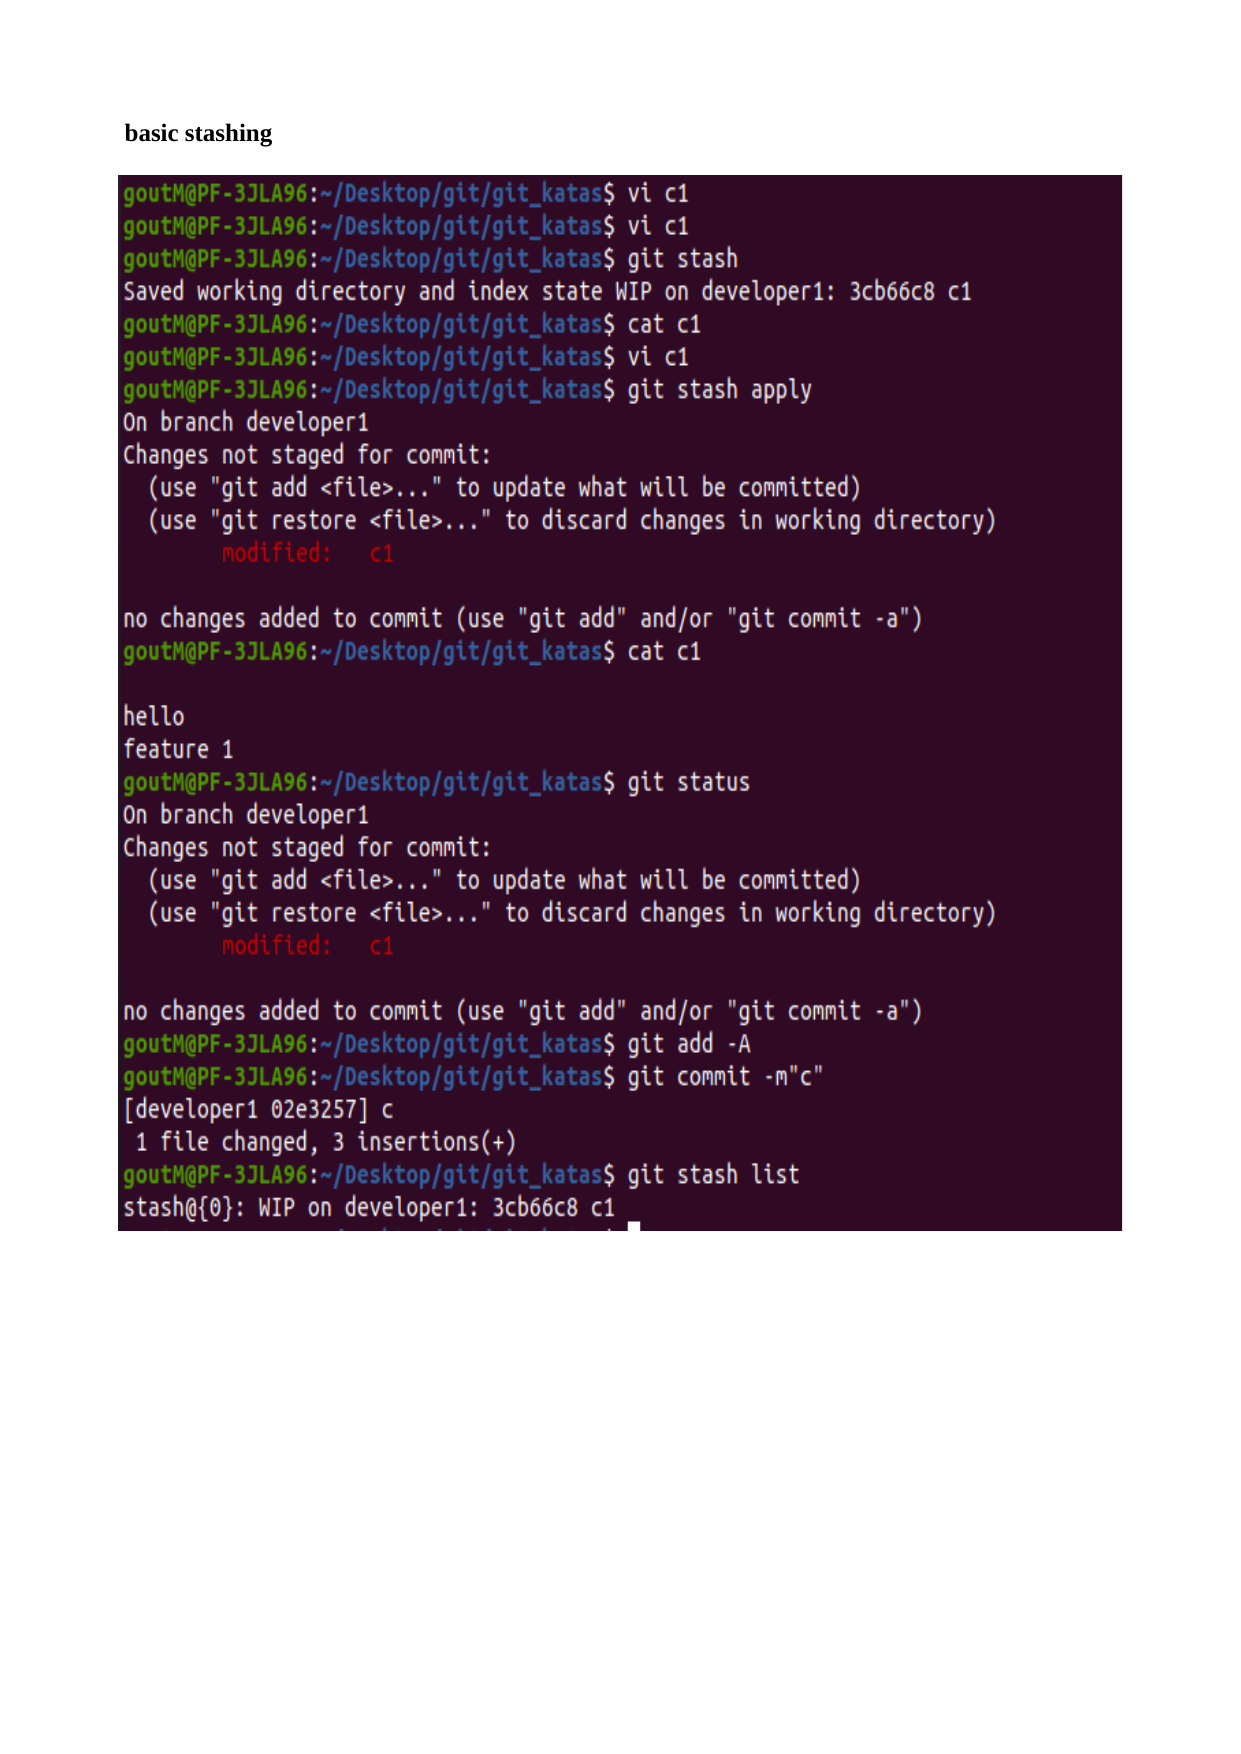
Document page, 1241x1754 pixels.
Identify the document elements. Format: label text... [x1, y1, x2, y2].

text basic stashing [118, 118, 1122, 147]
picture [118, 175, 1123, 1231]
